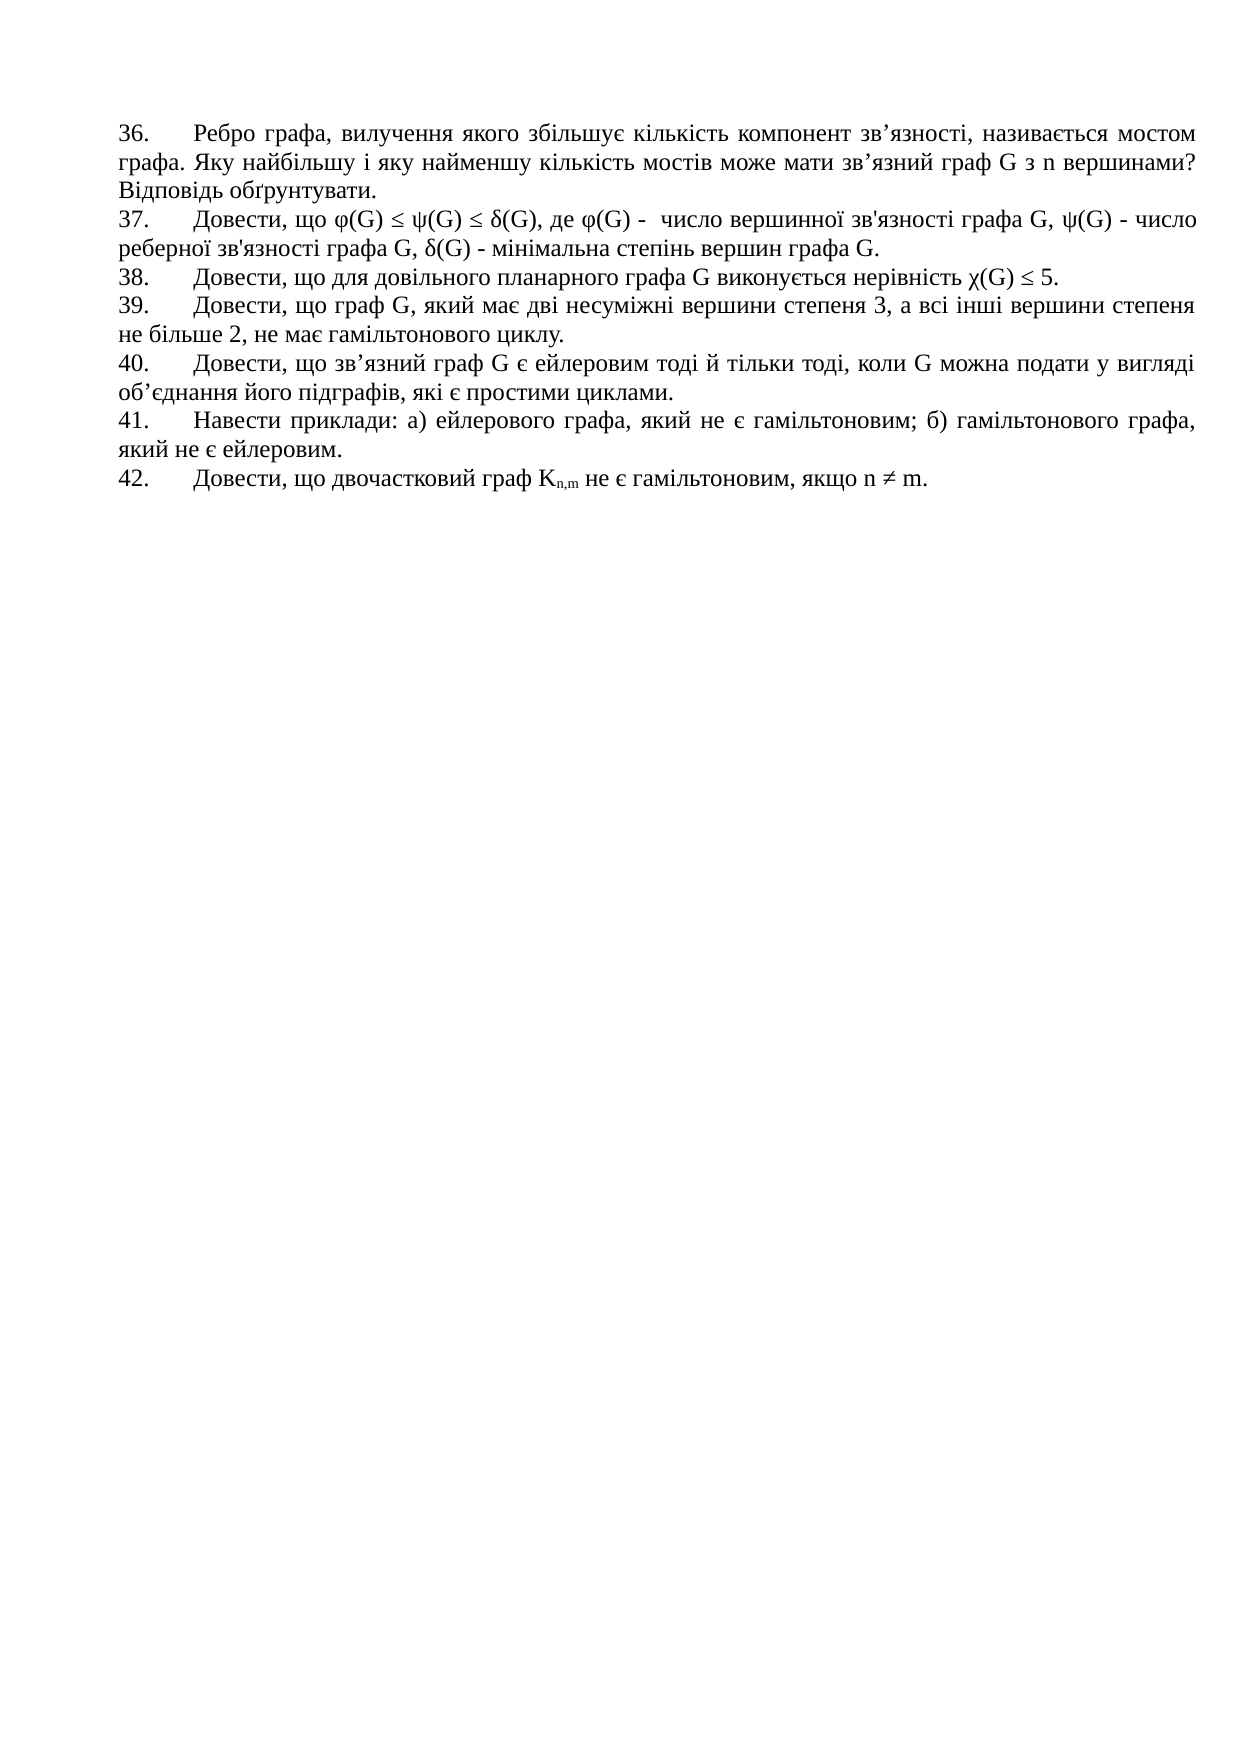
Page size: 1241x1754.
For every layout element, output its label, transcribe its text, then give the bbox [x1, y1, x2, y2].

list Ребро графа, вилучення якого збільшує кількість компонент зв’язності, називається мостом графа. Яку найбільшу і яку найменшу кількість мостів може мати зв’язний граф G з n вершинами? Відповідь обґрунтувати. [118, 118, 1197, 204]
list Довести, що двочастковий граф Kn,m не є гамільтоновим, якщо n ≠ m. [118, 463, 1197, 492]
list Довести, що φ(G) ≤ ψ(G) ≤ δ(G), де φ(G) - число вершинної зв'язності графа G, ψ(G) - число реберної зв'язності графа G, δ(G) - мінімальна степінь вершин графа G. [118, 204, 1197, 262]
list Довести, що зв’язний граф G є ейлеровим тоді й тільки тоді, коли G можна подати у вигляді об’єднання його підграфів, які є простими циклами. [118, 348, 1197, 406]
list Довести, що для довільного планарного графа G виконується нерівність χ(G) ≤ 5. [118, 262, 1197, 291]
list Довести, що граф G, який має дві несуміжні вершини степеня 3, а всі інші вершини степеня не більше 2, не має гамільтонового циклу. [118, 291, 1197, 348]
list Навести приклади: а) ейлерового графа, який не є гамільтоновим; б) гамільтонового графа, який не є ейлеровим. [118, 406, 1197, 463]
